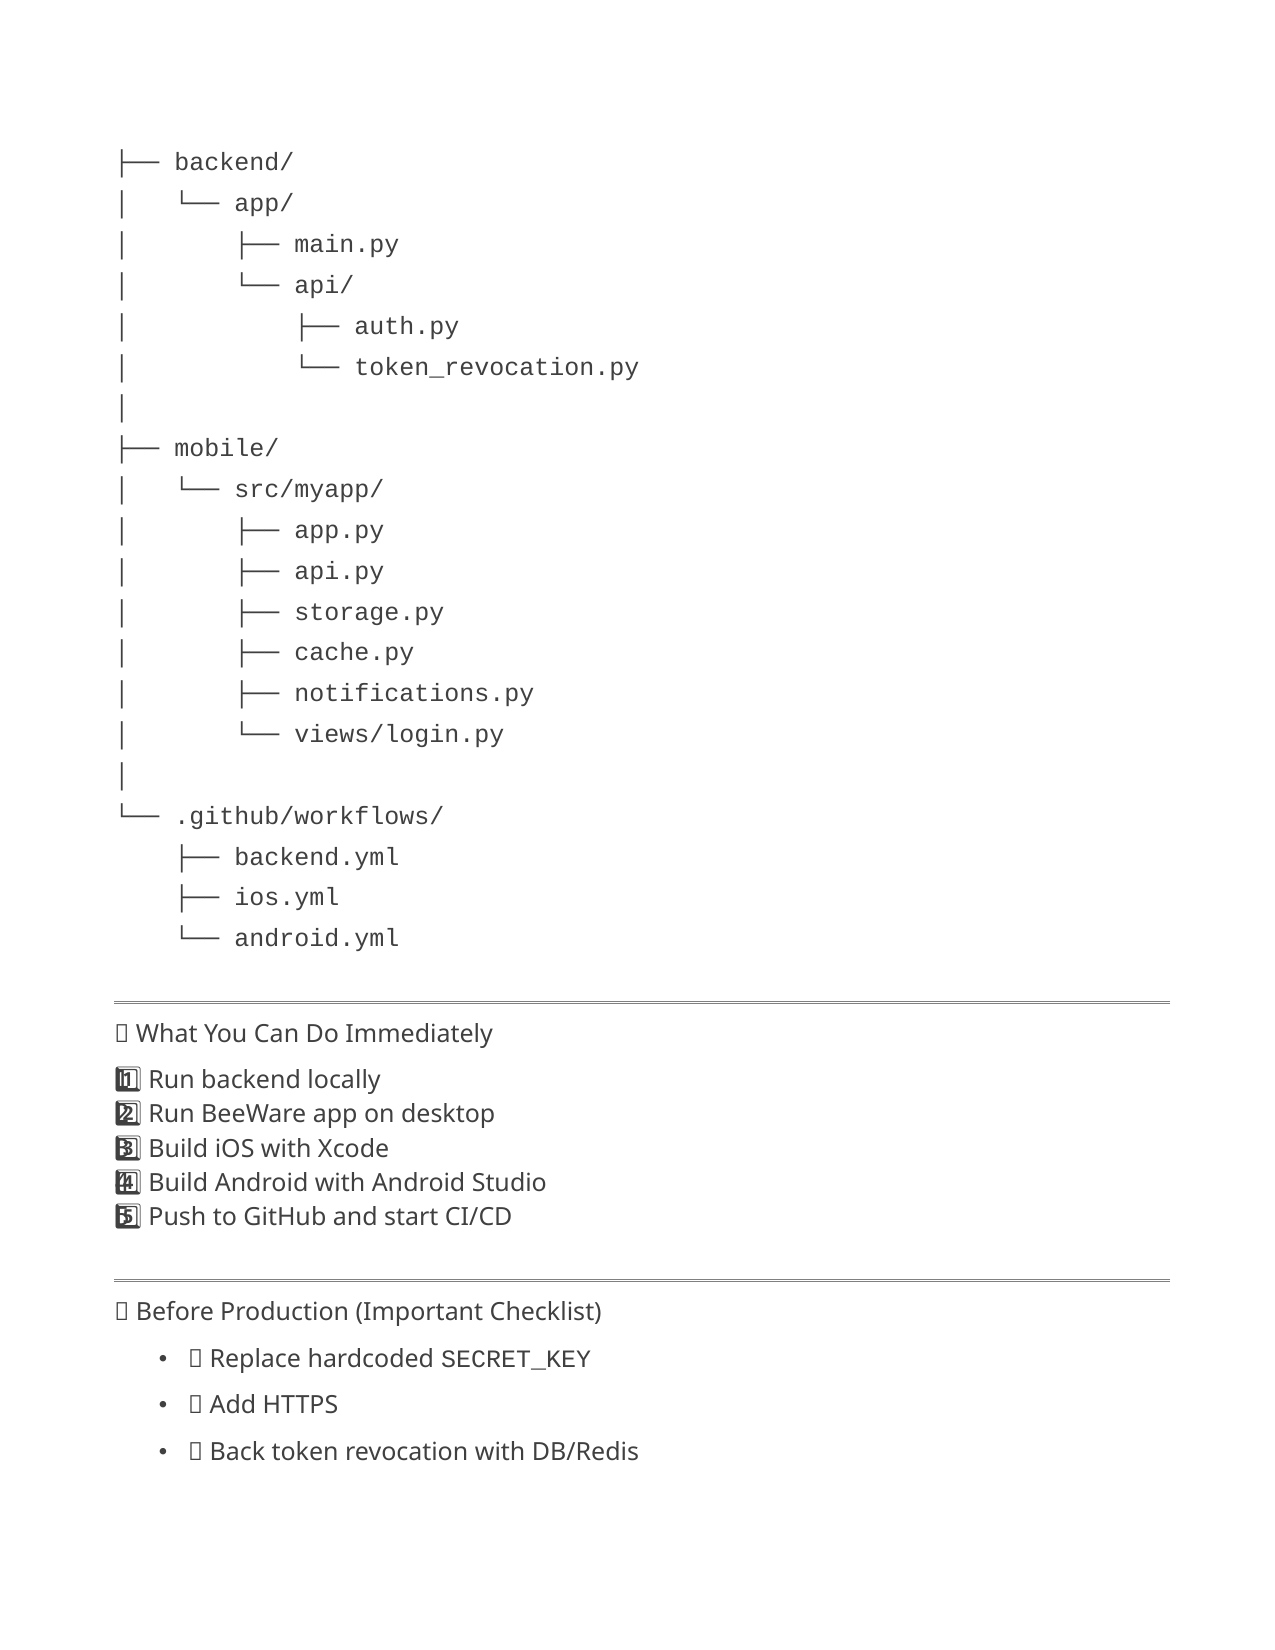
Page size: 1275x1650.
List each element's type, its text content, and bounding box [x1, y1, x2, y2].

text │ ├── notifications.py [242, 681, 1170, 709]
text │ ├── auth.py [122, 313, 301, 342]
text │ └── src/myapp/ [122, 477, 1170, 505]
text │ ├── storage.py [242, 599, 1170, 627]
text │ └── app/ [122, 191, 1170, 219]
text │ ├── cache.py [242, 640, 1170, 668]
text │ [122, 395, 1170, 423]
text │ ├── storage.py [122, 599, 241, 627]
text │ ├── api.py [122, 558, 241, 587]
text ├── ios.yml [182, 885, 1170, 913]
text └── .github/workflows/ [114, 803, 1170, 832]
text │ └── token_revocation.py [122, 354, 1170, 382]
text │ ├── main.py [242, 232, 1170, 260]
text │ [114, 762, 121, 791]
text ├── backend.yml [182, 844, 1170, 872]
list 🔴 Add HTTPS [158, 1387, 1170, 1421]
text │ ├── api.py [242, 558, 1170, 587]
text │ ├── app.py [122, 517, 241, 546]
text 1️⃣ Run backend locally 2️⃣ Run BeeWare app on desktop 3️⃣ Build iOS with Xcode 4️⃣ Build Android with Android Studio 5️⃣ Push to GitHub and start CI/CD [114, 1062, 1170, 1232]
text │ ├── main.py [122, 232, 241, 260]
subtitle 🔐 Before Production (Important Checklist) [114, 1294, 1170, 1328]
text │ └── views/login.py [122, 722, 1170, 750]
text │ ├── notifications.py [122, 681, 241, 709]
list 🔴 Replace hardcoded SECRET_KEY [158, 1340, 1170, 1374]
subtitle 🚀 What You Can Do Immediately [114, 1016, 1170, 1049]
text │ ├── app.py [242, 517, 1170, 546]
text ├── mobile/ [122, 436, 1170, 464]
text ├── backend/ [122, 150, 1170, 178]
text │ [114, 395, 121, 423]
text ├── ios.yml [114, 885, 181, 913]
text │ ├── cache.py [122, 640, 241, 668]
text │ └── api/ [114, 272, 121, 301]
text │ [122, 762, 1170, 791]
text ├── backend.yml [114, 844, 181, 872]
text └── android.yml [114, 926, 1170, 954]
list 🔴 Back token revocation with DB/Redis [158, 1434, 1170, 1468]
text │ └── api/ [122, 272, 1170, 301]
text │ ├── auth.py [302, 313, 1170, 342]
